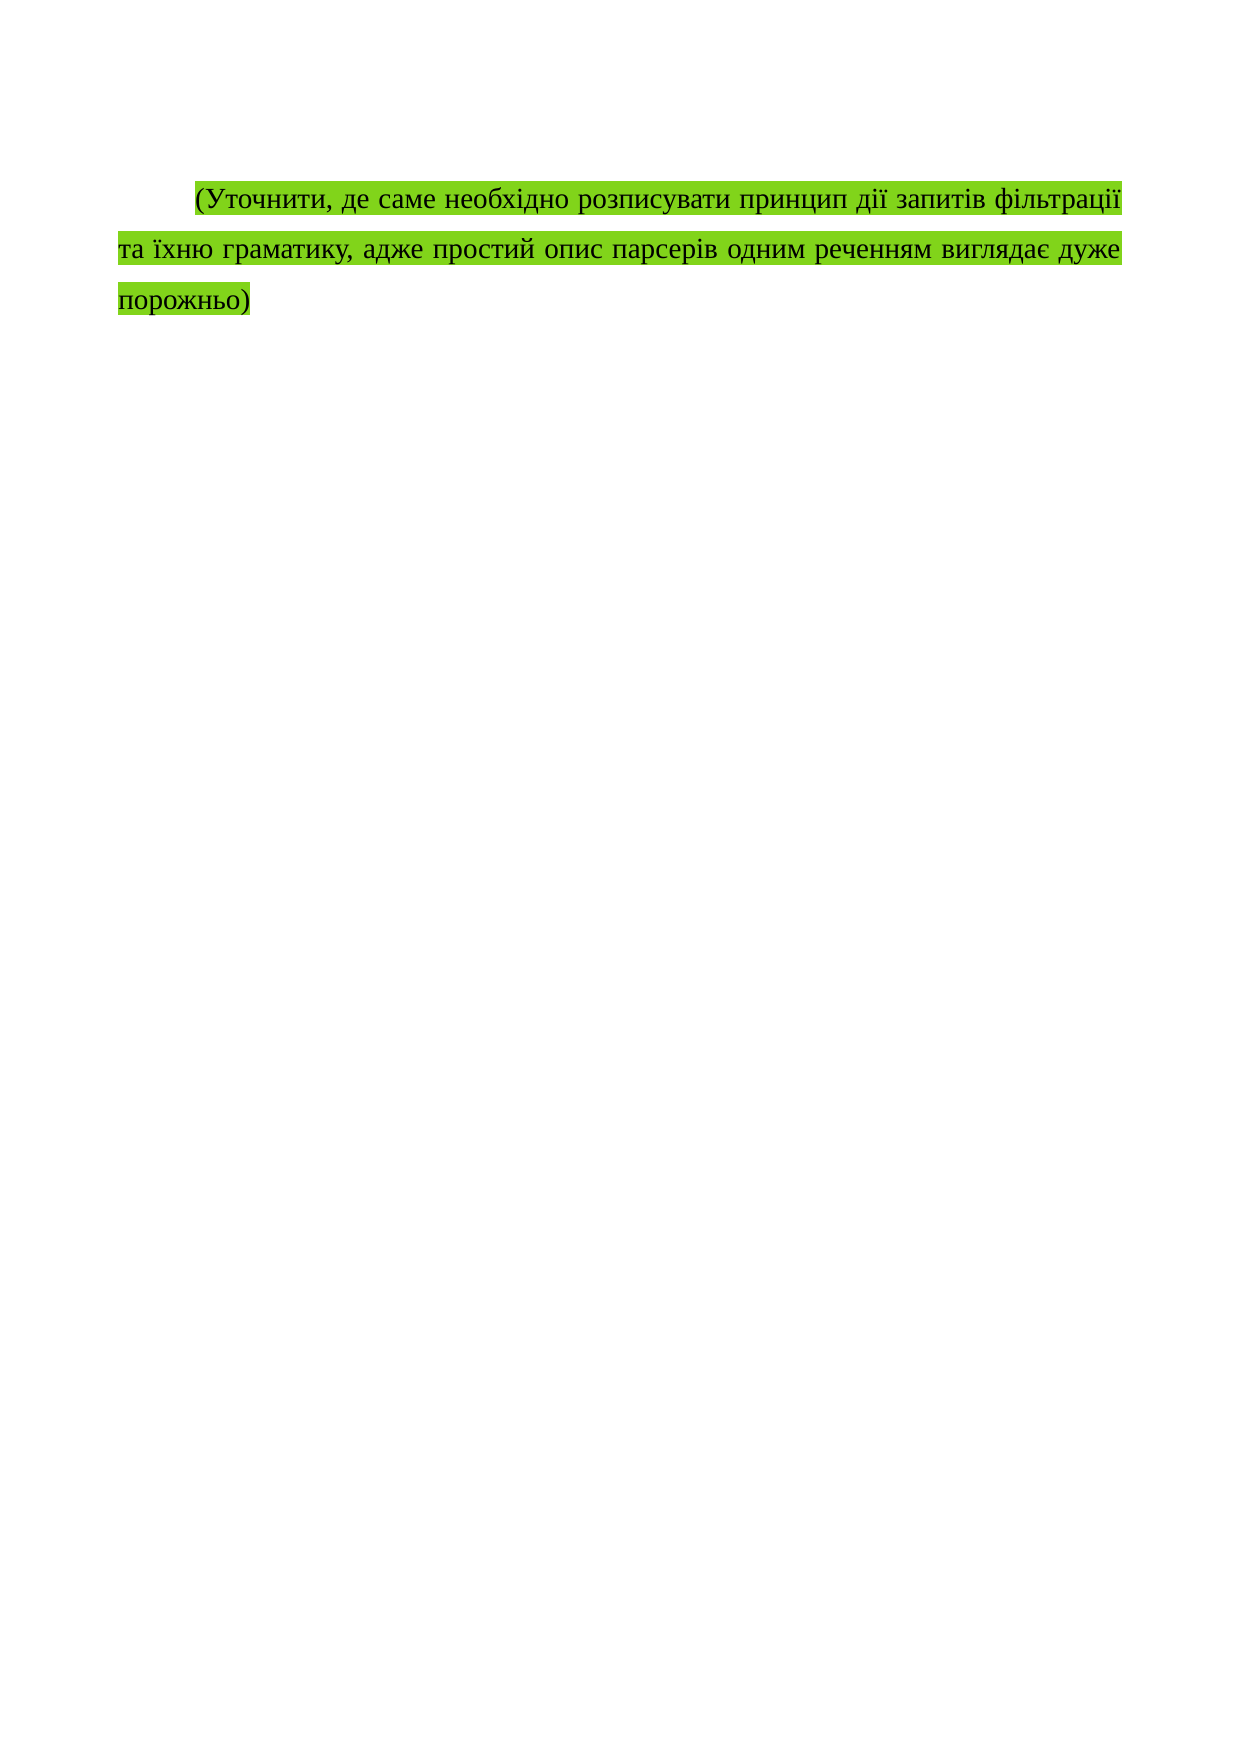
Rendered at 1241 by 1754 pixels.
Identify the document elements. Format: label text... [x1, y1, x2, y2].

text (Уточнити, де саме необхідно розписувати принцип дії запитів фільтрації та їхню граматику, адже простий опис парсерів одним реченням виглядає дуже порожньо) [118, 181, 1122, 315]
